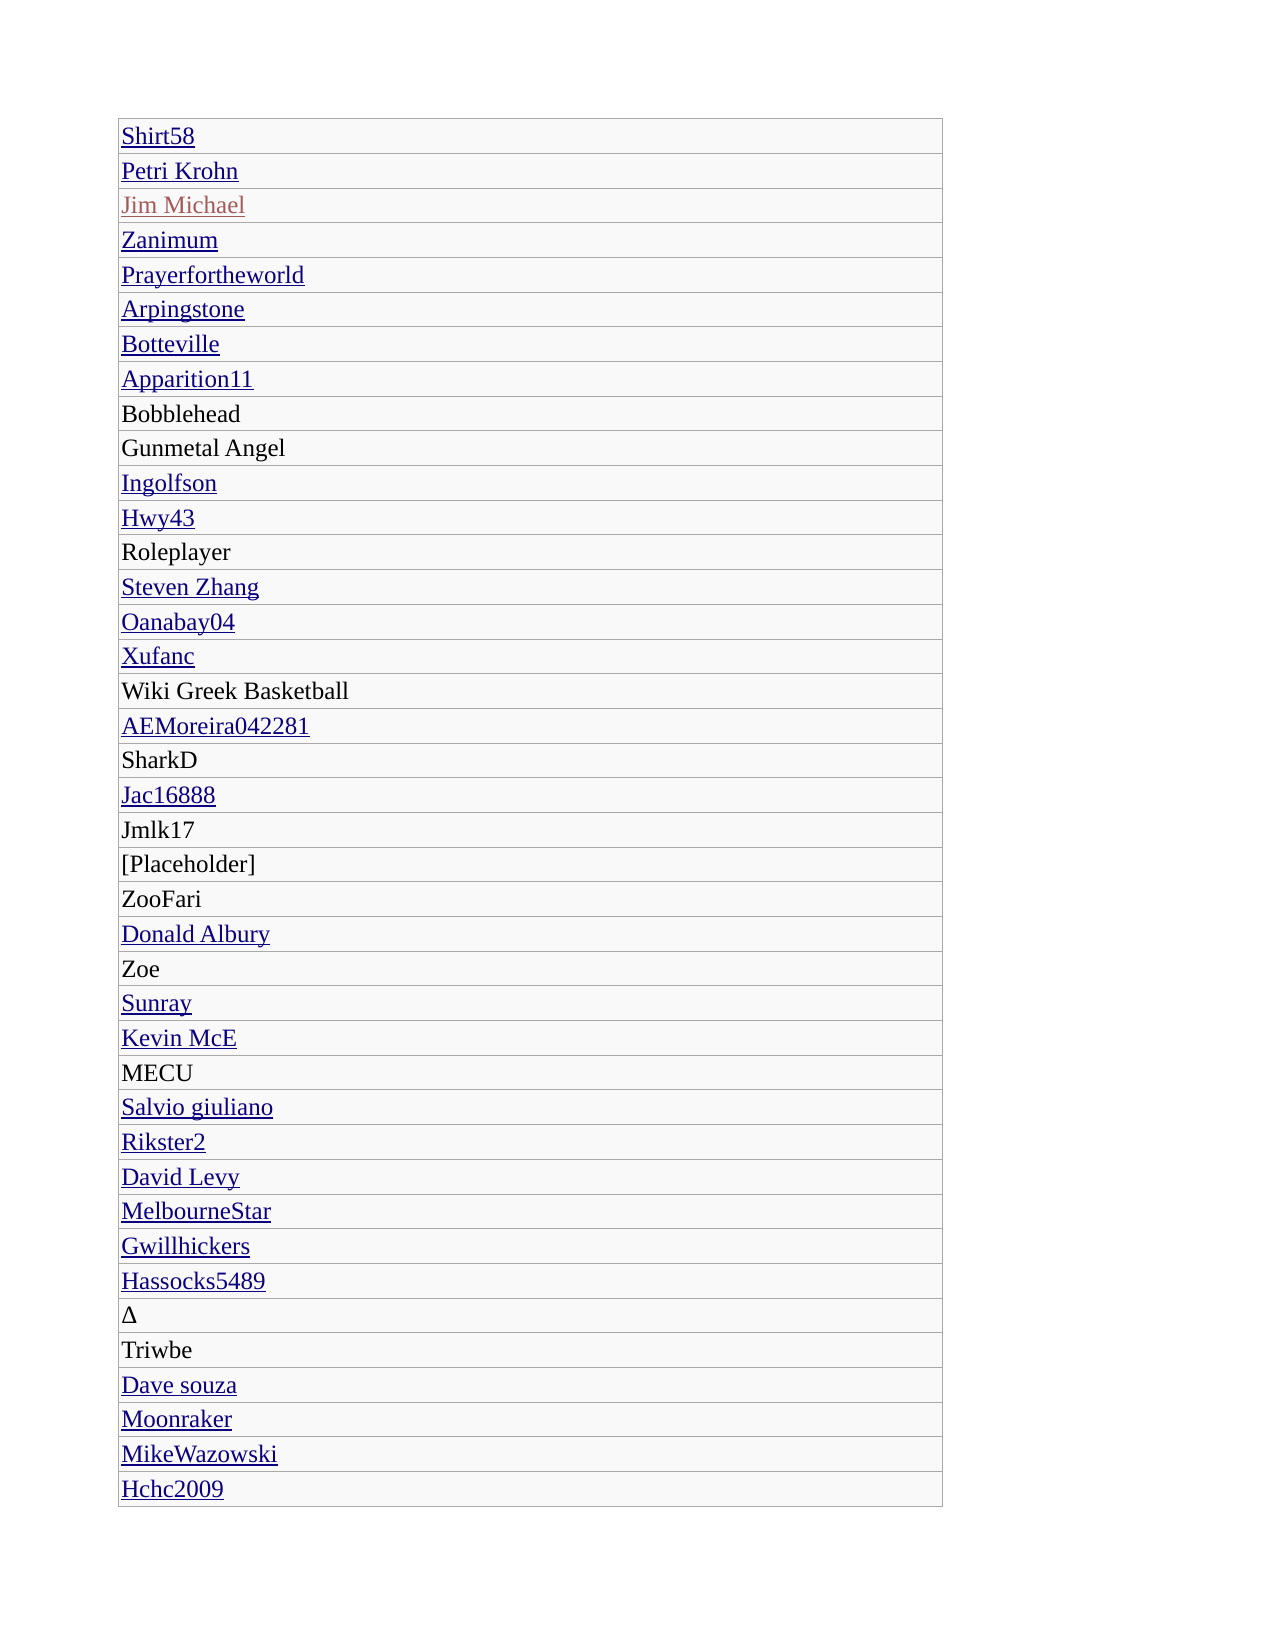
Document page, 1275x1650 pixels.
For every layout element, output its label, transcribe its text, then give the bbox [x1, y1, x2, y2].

table_cell ZooFari [119, 882, 942, 916]
table_cell [Placeholder] [119, 848, 942, 881]
table_cell David Levy [119, 1160, 942, 1193]
table_cell Roleplayer [119, 535, 942, 569]
table_cell Rikster2 [119, 1125, 942, 1159]
table_cell Hwy43 [119, 501, 942, 534]
table_cell Jmlk17 [119, 813, 942, 847]
table_cell Zanimum [119, 223, 942, 257]
table_cell Kevin McE [119, 1021, 942, 1055]
table_cell Bobblehead [119, 397, 942, 430]
table_cell Xufanc [119, 640, 942, 673]
table_cell Wiki Greek Basketball [119, 674, 942, 708]
table_cell Gwillhickers [119, 1229, 942, 1263]
table_cell Shirt58 [119, 119, 942, 153]
table_cell Oanabay04 [119, 605, 942, 638]
table_cell Triwbe [119, 1333, 942, 1367]
table_cell Gunmetal Angel [119, 431, 942, 465]
table_cell Sunray [119, 986, 942, 1020]
table_cell Prayerfortheworld [119, 258, 942, 292]
table_cell Petri Krohn [119, 154, 942, 187]
table_cell Hchc2009 [119, 1472, 942, 1506]
table_cell Salvio giuliano [119, 1090, 942, 1124]
table_cell SharkD [119, 744, 942, 777]
table_cell Dave souza [119, 1368, 942, 1402]
table_cell Apparition11 [119, 362, 942, 396]
table_cell Jim Michael [119, 189, 942, 222]
table_cell Moonraker [119, 1403, 942, 1436]
table_cell MECU [119, 1056, 942, 1089]
table_cell MikeWazowski [119, 1437, 942, 1471]
table_cell MelbourneStar [119, 1195, 942, 1228]
table_cell Zoe [119, 952, 942, 985]
table_cell Hassocks5489 [119, 1264, 942, 1297]
table_cell Donald Albury [119, 917, 942, 951]
table_cell Steven Zhang [119, 570, 942, 604]
table_cell Δ [119, 1299, 942, 1332]
table_cell Botteville [119, 327, 942, 361]
table_cell Jac16888 [119, 778, 942, 812]
table_cell Ingolfson [119, 466, 942, 500]
table_cell Arpingstone [119, 293, 942, 326]
table_cell AEMoreira042281 [119, 709, 942, 742]
